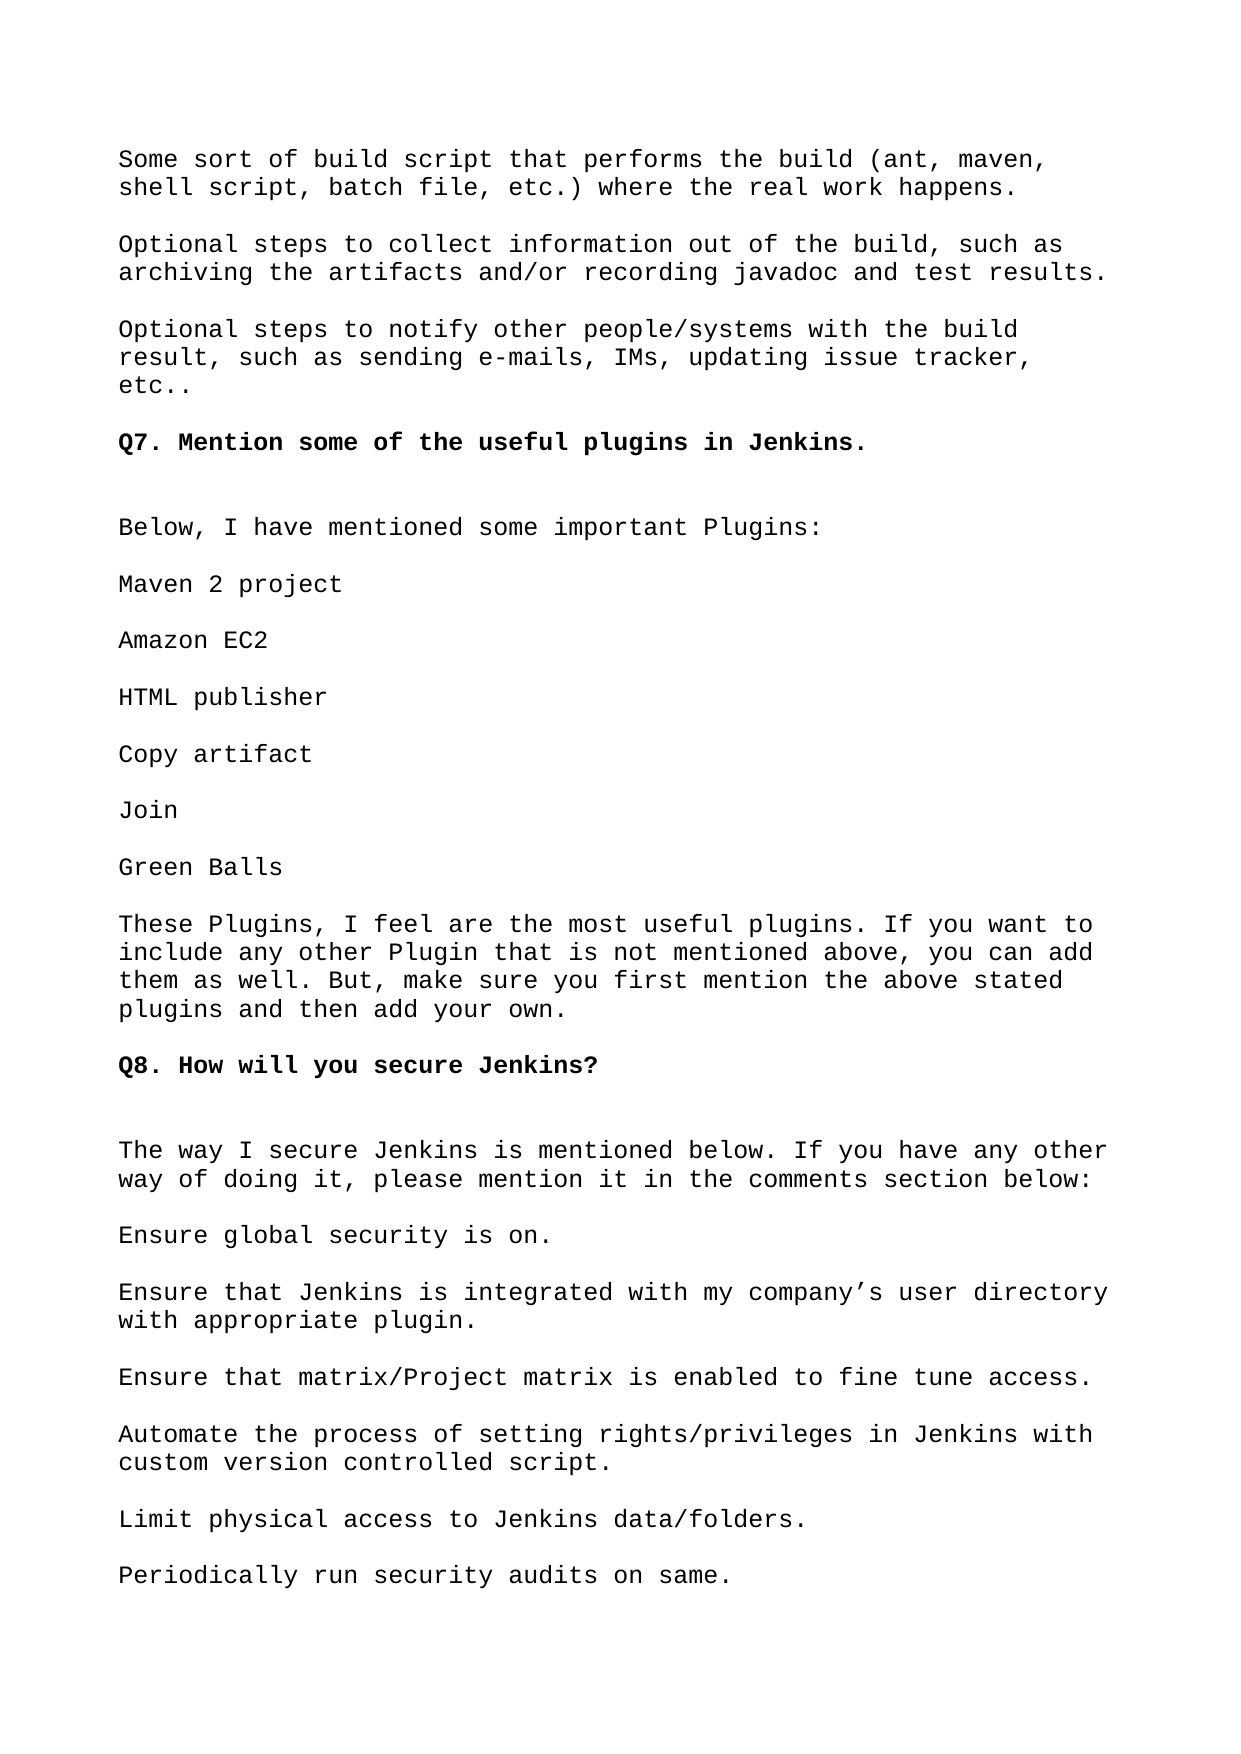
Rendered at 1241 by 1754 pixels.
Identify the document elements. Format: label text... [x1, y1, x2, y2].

text The way I secure Jenkins is mentioned below. If you have any other way of doing it, please mention it in the comments section below: [118, 1138, 1122, 1195]
text Ensure that Jenkins is integrated with my company’s user directory with appropriate plugin. [118, 1280, 1122, 1336]
text Copy artifact [118, 741, 1122, 770]
text Q8. How will you secure Jenkins? [118, 1053, 1122, 1081]
text Join [118, 798, 1122, 826]
text Some sort of build script that performs the build (ant, maven, shell script, batch file, etc.) where the real work happens. [118, 146, 1122, 203]
text Green Balls [118, 855, 1122, 883]
text Limit physical access to Jenkins data/folders. [118, 1506, 1122, 1535]
text Optional steps to collect information out of the build, such as archiving the artifacts and/or recording javadoc and test results. [118, 231, 1122, 288]
text Automate the process of setting rights/privileges in Jenkins with custom version controlled script. [118, 1421, 1122, 1478]
text Ensure global security is on. [118, 1223, 1122, 1251]
text Periodically run security audits on same. [118, 1563, 1122, 1591]
text Q7. Mention some of the useful plugins in Jenkins. [118, 430, 1122, 458]
text Ensure that matrix/Project matrix is enabled to fine tune access. [118, 1365, 1122, 1393]
text HTML publisher [118, 685, 1122, 713]
text Amazon EC2 [118, 628, 1122, 656]
text Optional steps to notify other people/systems with the build result, such as sending e-mails, IMs, updating issue tracker, etc.. [118, 316, 1122, 401]
text Below, I have mentioned some important Plugins: [118, 515, 1122, 543]
text Maven 2 project [118, 571, 1122, 600]
text These Plugins, I feel are the most useful plugins. If you want to include any other Plugin that is not mentioned above, you can add them as well. But, make sure you first mention the above stated plugins and then add your own. [118, 911, 1122, 1025]
